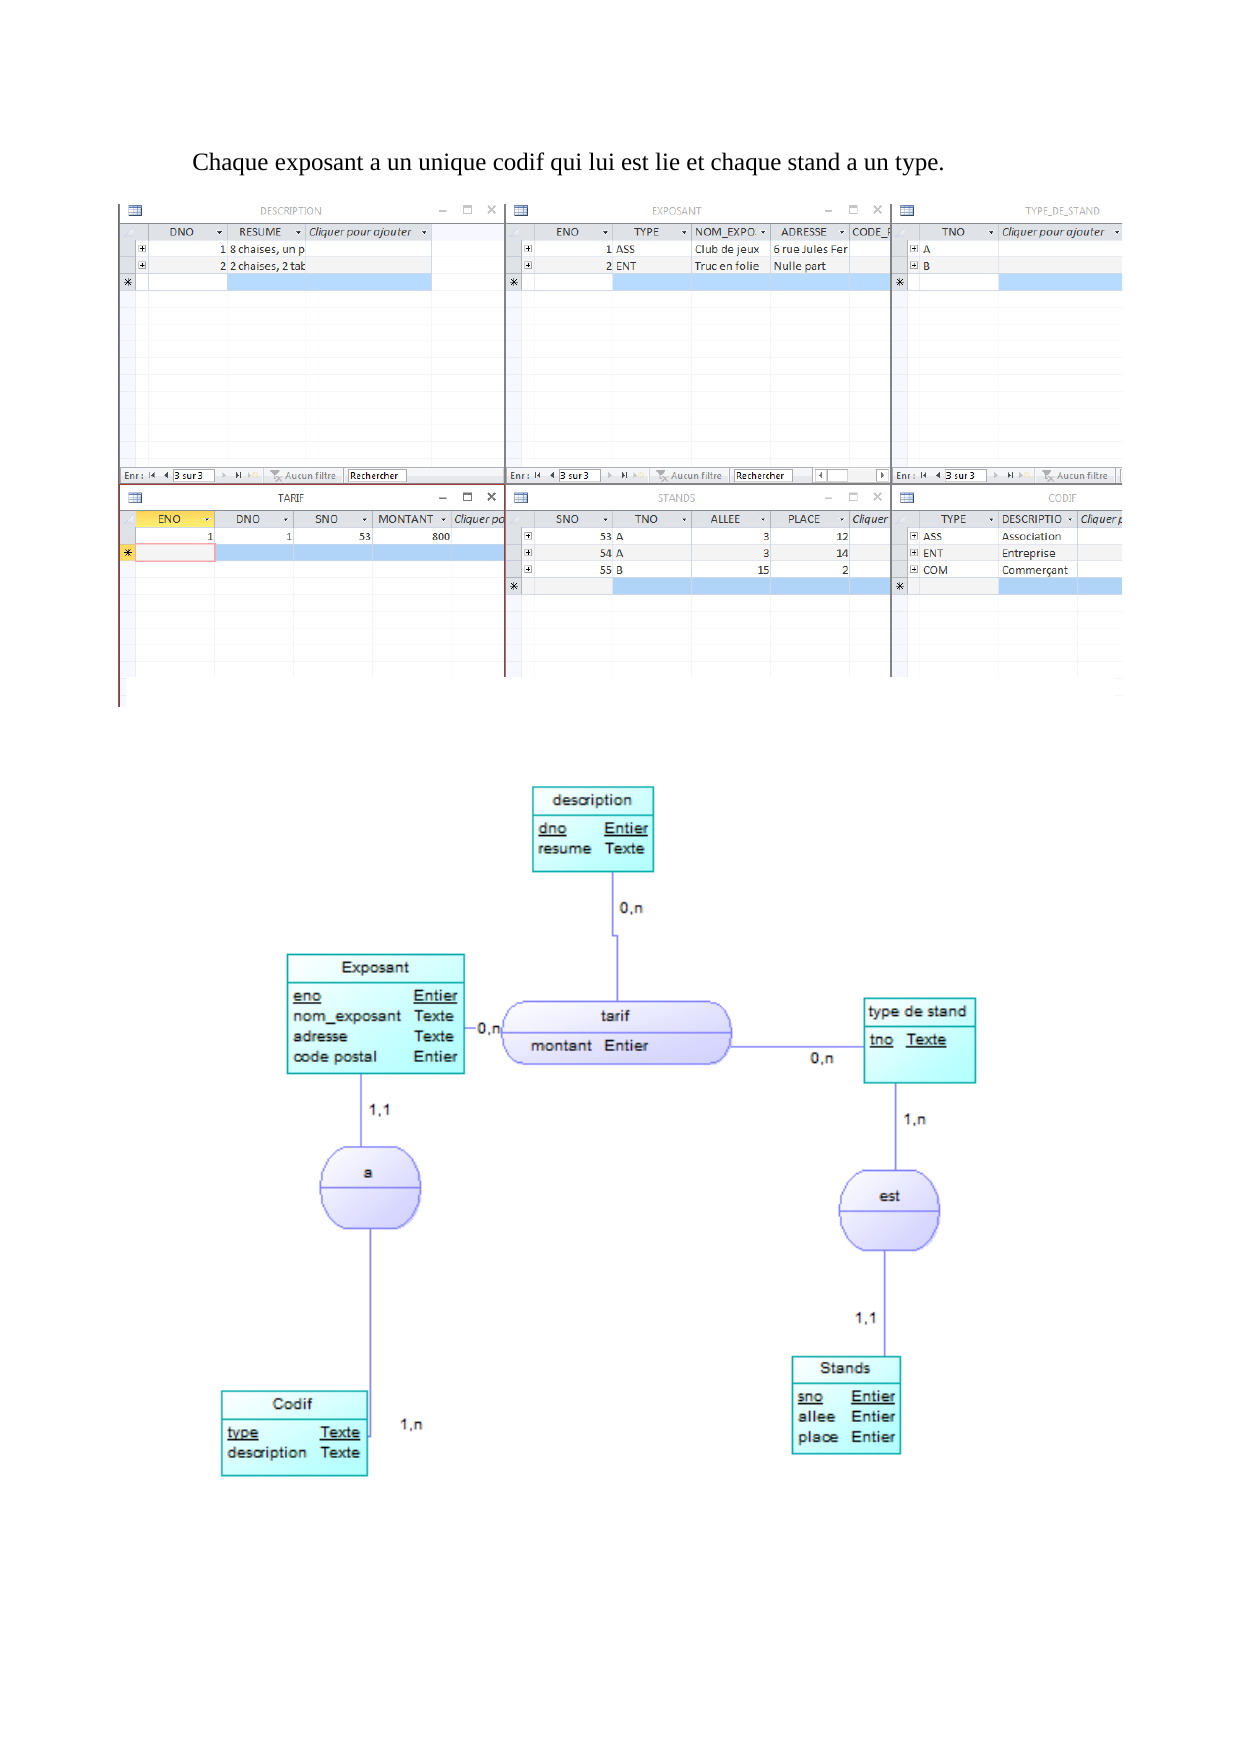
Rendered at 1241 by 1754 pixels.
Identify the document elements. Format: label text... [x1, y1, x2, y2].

text Chaque exposant a un unique codif qui lui est lie et chaque stand a un type. [118, 147, 1122, 176]
picture [118, 204, 1123, 1544]
